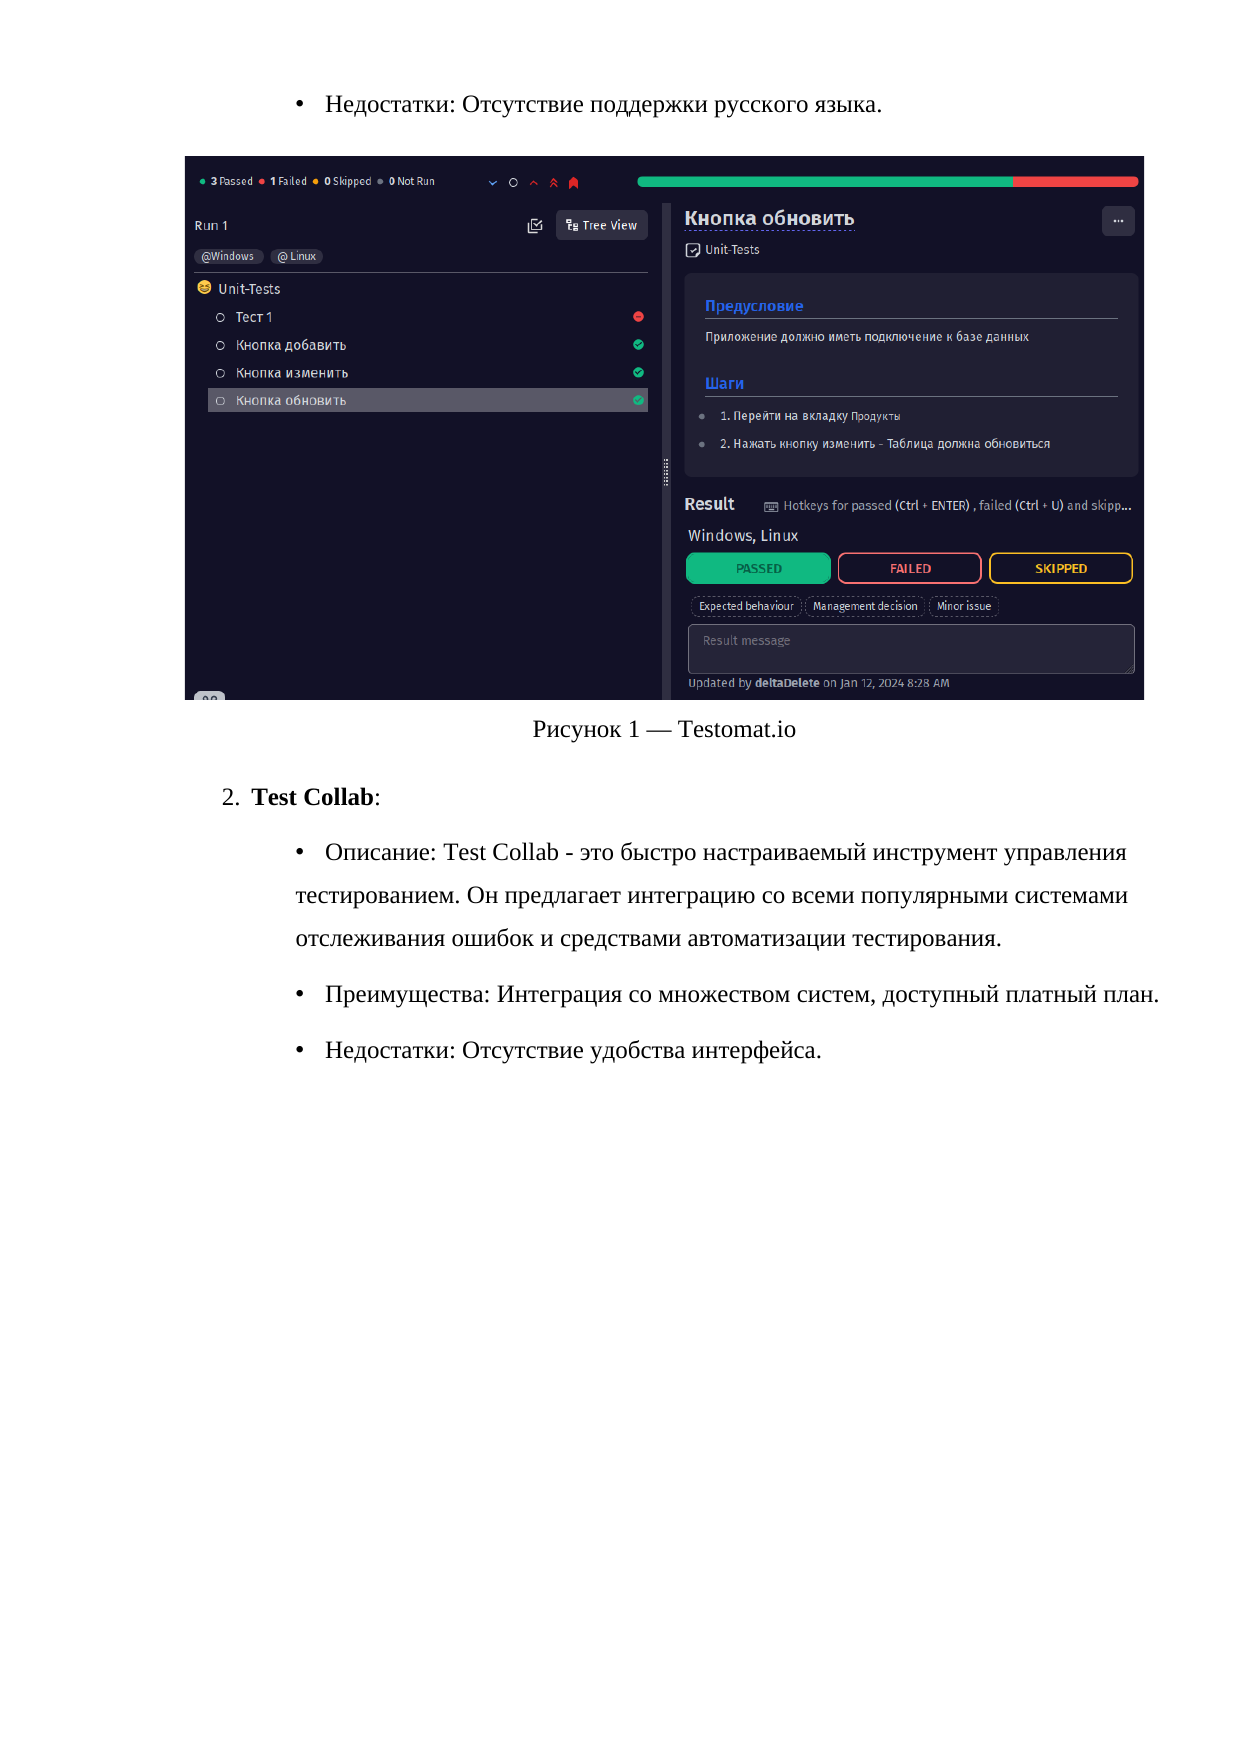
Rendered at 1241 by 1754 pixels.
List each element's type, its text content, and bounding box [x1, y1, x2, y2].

list Преимущества: Интеграция со множеством систем, доступный платный план. [266, 979, 1181, 1008]
picture [184, 156, 1145, 700]
list Описание: Test Collab - это быстро настраиваемый инструмент управления тестированием. Он предлагает интеграцию со всеми популярными системами отслеживания ошибок и средствами автоматизации тестирования. [266, 837, 1181, 952]
list Недостатки: Отсутствие поддержки русского языка. [266, 89, 1181, 117]
list Недостатки: Отсутствие удобства интерфейса. [266, 1035, 1181, 1063]
list Test Collab: [192, 782, 1181, 810]
text Рисунок 1 — Testomat.io [148, 157, 1181, 742]
